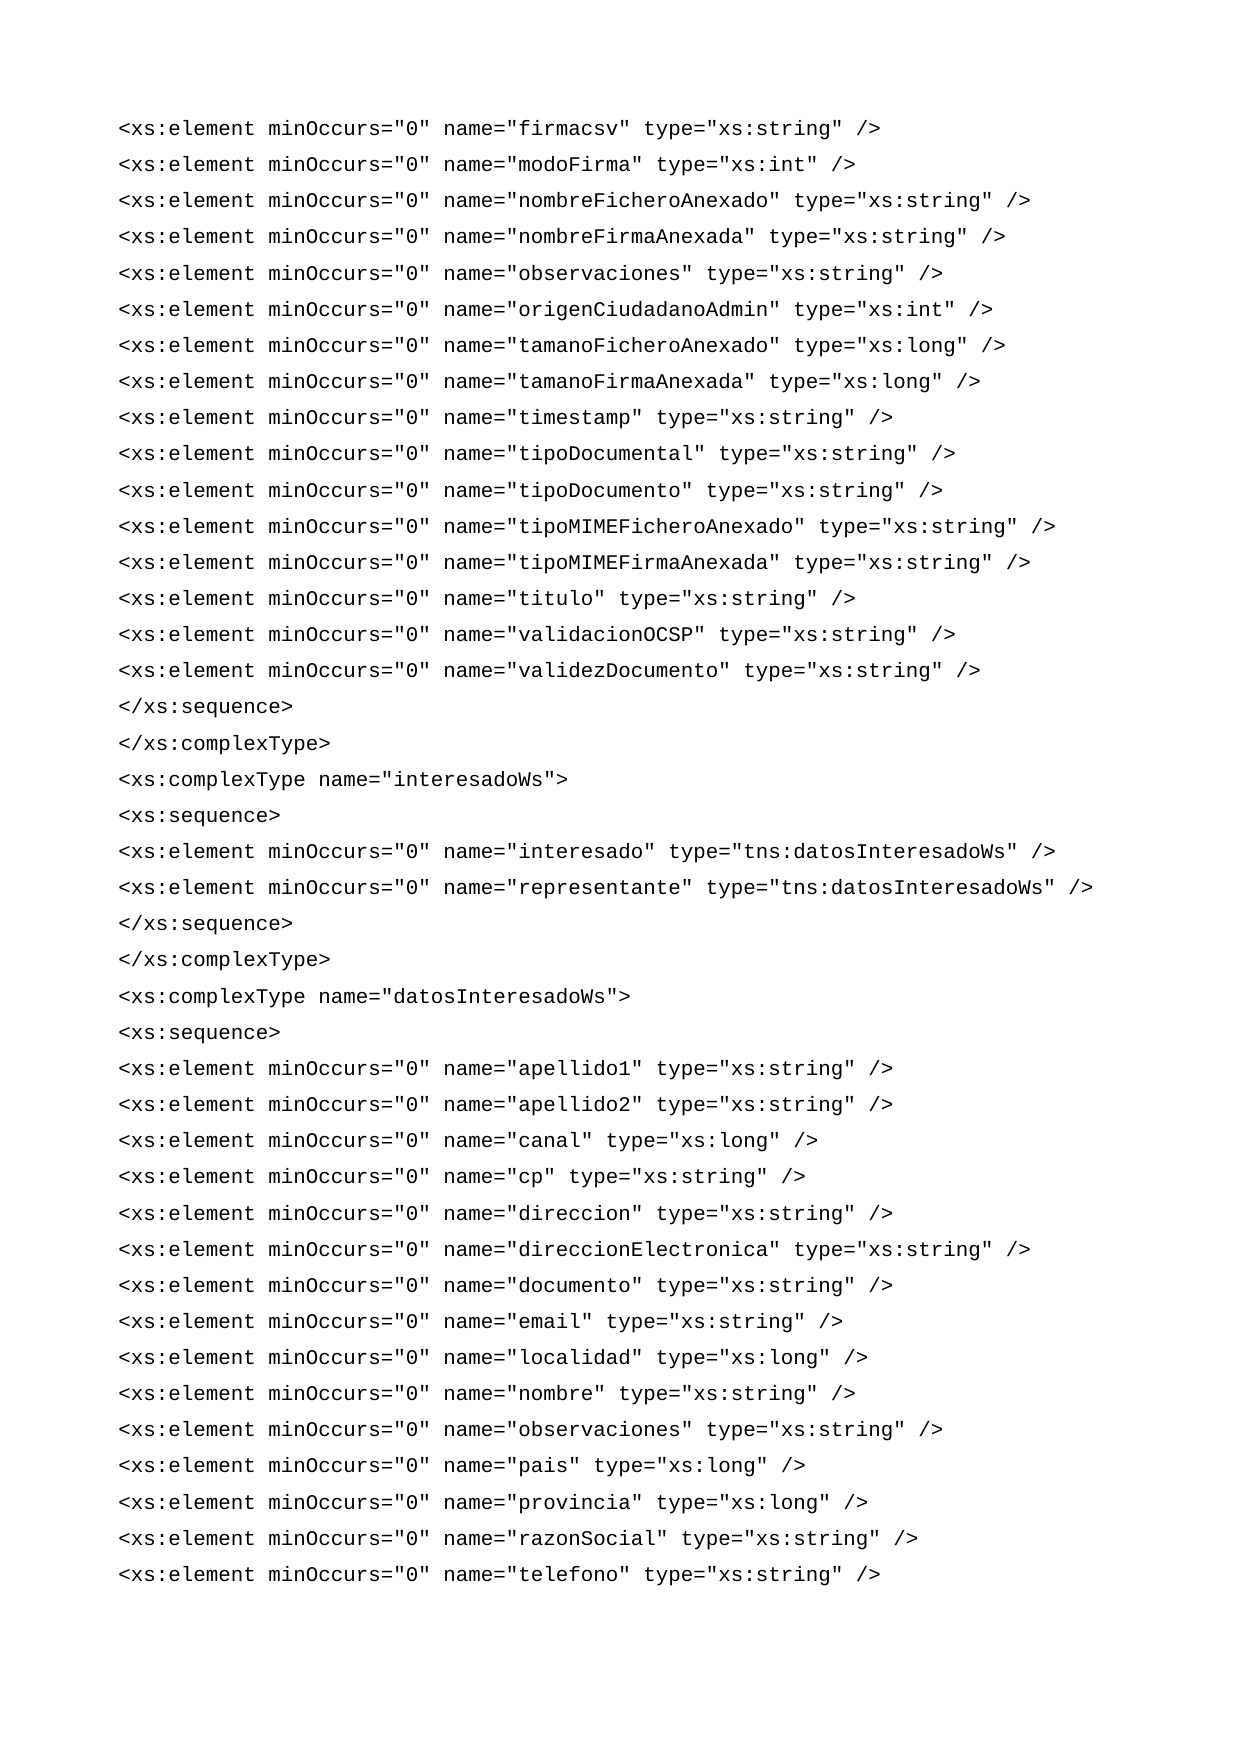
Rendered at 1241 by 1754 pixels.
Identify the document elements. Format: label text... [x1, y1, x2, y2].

text <xs:element minOccurs="0" name="observaciones" type="xs:string" /> [118, 1419, 1122, 1443]
text <xs:element minOccurs="0" name="tamanoFirmaAnexada" type="xs:long" /> [118, 371, 1122, 395]
text <xs:element minOccurs="0" name="apellido1" type="xs:string" /> [118, 1058, 1122, 1082]
text <xs:element minOccurs="0" name="titulo" type="xs:string" /> [118, 588, 1122, 612]
text <xs:element minOccurs="0" name="interesado" type="tns:datosInteresadoWs" /> [118, 841, 1122, 865]
text </xs:complexType> [118, 949, 1122, 973]
text <xs:element minOccurs="0" name="modoFirma" type="xs:int" /> [118, 154, 1122, 178]
text <xs:element minOccurs="0" name="email" type="xs:string" /> [118, 1311, 1122, 1334]
text </xs:sequence> [118, 913, 1122, 937]
text <xs:sequence> [118, 1022, 1122, 1045]
text <xs:element minOccurs="0" name="validacionOCSP" type="xs:string" /> [118, 624, 1122, 648]
text <xs:element minOccurs="0" name="documento" type="xs:string" /> [118, 1275, 1122, 1298]
text </xs:complexType> [118, 733, 1122, 756]
text <xs:element minOccurs="0" name="validezDocumento" type="xs:string" /> [118, 660, 1122, 684]
text <xs:element minOccurs="0" name="provincia" type="xs:long" /> [118, 1492, 1122, 1515]
text <xs:element minOccurs="0" name="tipoMIMEFirmaAnexada" type="xs:string" /> [118, 552, 1122, 576]
text <xs:element minOccurs="0" name="apellido2" type="xs:string" /> [118, 1094, 1122, 1118]
text <xs:element minOccurs="0" name="localidad" type="xs:long" /> [118, 1347, 1122, 1371]
text <xs:element minOccurs="0" name="nombre" type="xs:string" /> [118, 1383, 1122, 1407]
text <xs:element minOccurs="0" name="tamanoFicheroAnexado" type="xs:long" /> [118, 335, 1122, 359]
text <xs:element minOccurs="0" name="observaciones" type="xs:string" /> [118, 263, 1122, 286]
text <xs:sequence> [118, 805, 1122, 828]
text </xs:sequence> [118, 696, 1122, 720]
text <xs:element minOccurs="0" name="origenCiudadanoAdmin" type="xs:int" /> [118, 299, 1122, 322]
text <xs:complexType name="datosInteresadoWs"> [118, 986, 1122, 1009]
text <xs:element minOccurs="0" name="tipoMIMEFicheroAnexado" type="xs:string" /> [118, 516, 1122, 539]
text <xs:element minOccurs="0" name="firmacsv" type="xs:string" /> [118, 118, 1122, 142]
text <xs:element minOccurs="0" name="cp" type="xs:string" /> [118, 1166, 1122, 1190]
text <xs:element minOccurs="0" name="direccionElectronica" type="xs:string" /> [118, 1239, 1122, 1262]
text <xs:element minOccurs="0" name="canal" type="xs:long" /> [118, 1130, 1122, 1154]
text <xs:element minOccurs="0" name="razonSocial" type="xs:string" /> [118, 1528, 1122, 1551]
text <xs:element minOccurs="0" name="timestamp" type="xs:string" /> [118, 407, 1122, 431]
text <xs:element minOccurs="0" name="tipoDocumento" type="xs:string" /> [118, 479, 1122, 503]
text <xs:element minOccurs="0" name="pais" type="xs:long" /> [118, 1456, 1122, 1479]
text <xs:element minOccurs="0" name="representante" type="tns:datosInteresadoWs" /> [118, 877, 1122, 901]
text <xs:complexType name="interesadoWs"> [118, 769, 1122, 792]
text <xs:element minOccurs="0" name="nombreFicheroAnexado" type="xs:string" /> [118, 190, 1122, 214]
text <xs:element minOccurs="0" name="telefono" type="xs:string" /> [118, 1564, 1122, 1588]
text <xs:element minOccurs="0" name="direccion" type="xs:string" /> [118, 1202, 1122, 1226]
text <xs:element minOccurs="0" name="tipoDocumental" type="xs:string" /> [118, 443, 1122, 467]
text <xs:element minOccurs="0" name="nombreFirmaAnexada" type="xs:string" /> [118, 227, 1122, 250]
